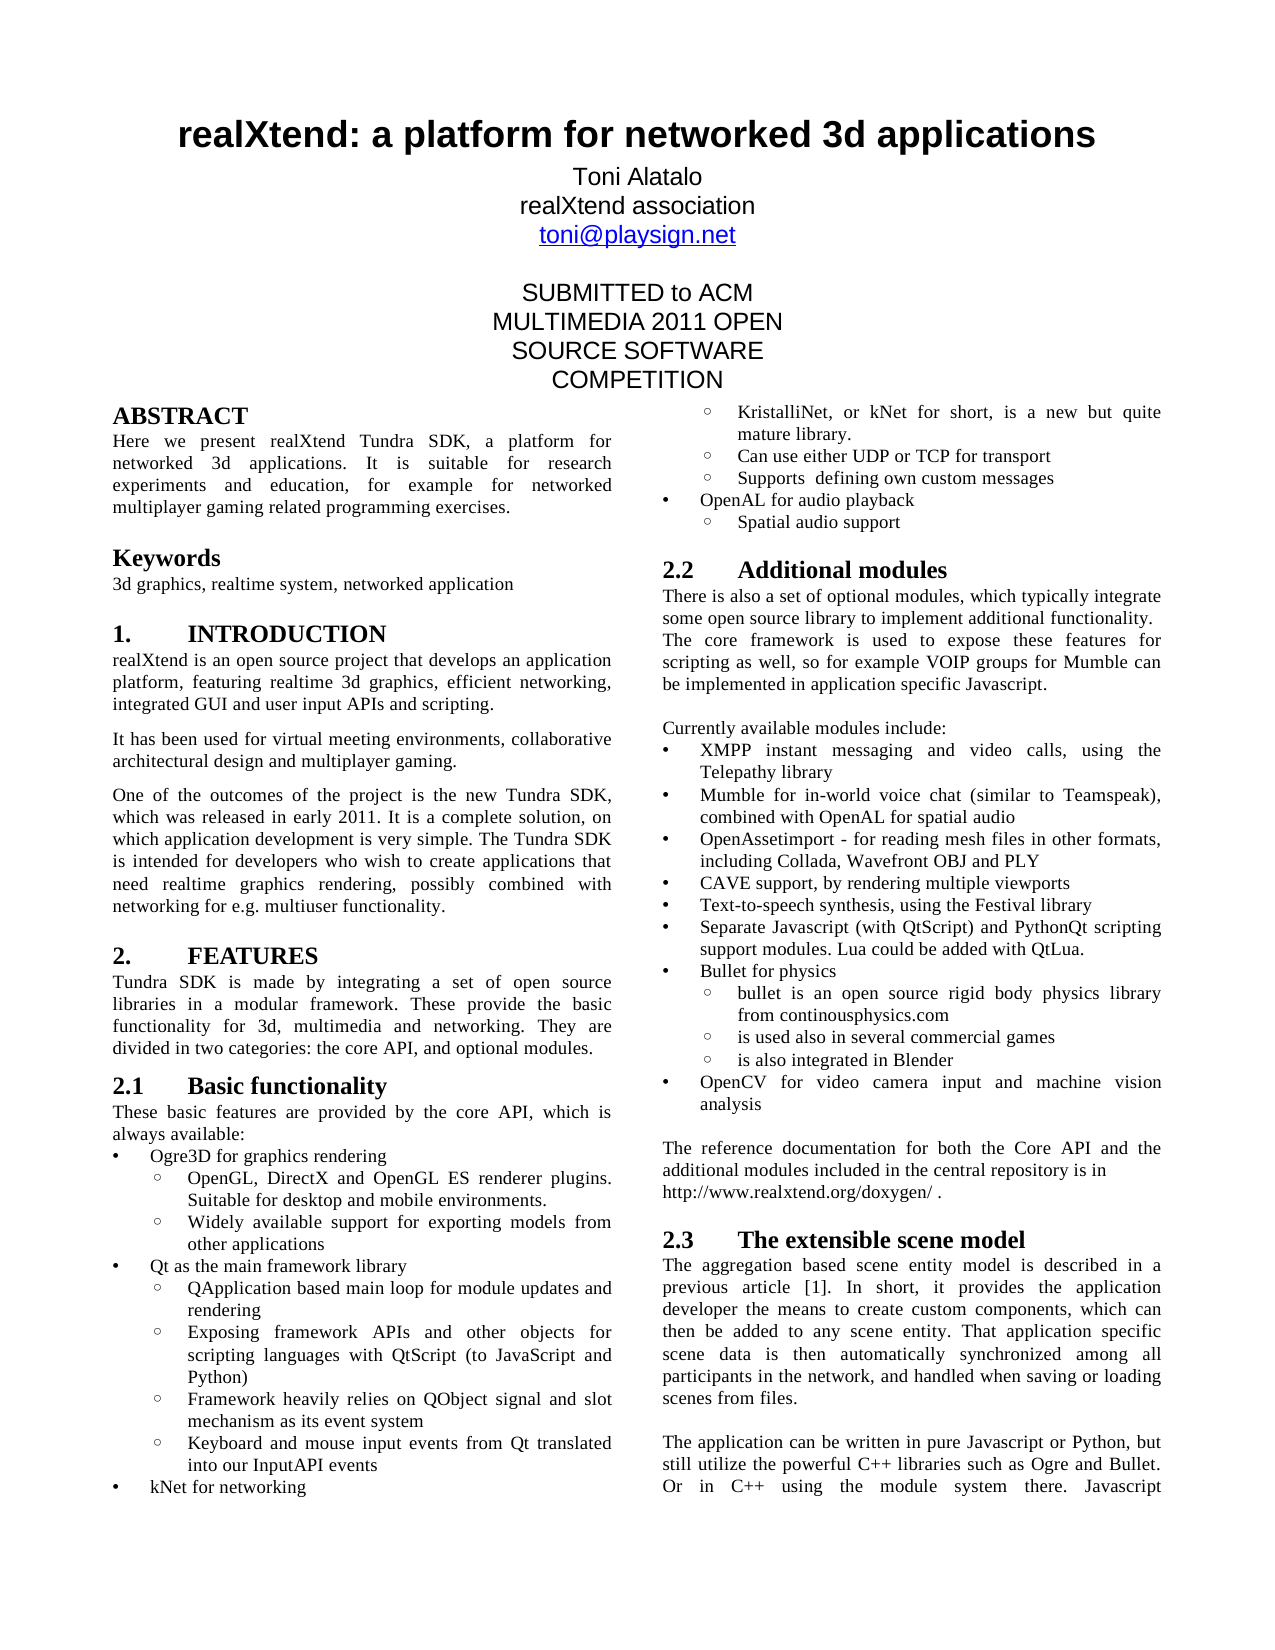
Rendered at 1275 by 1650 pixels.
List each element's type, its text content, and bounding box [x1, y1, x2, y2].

list Spatial audio support [700, 511, 1162, 533]
text One of the outcomes of the project is the new Tundra SDK, which was released in early 2011. It is a complete solution, on which application development is very simple. The Tundra SDK is intended for developers who wish to create applications that need realtime graphics rendering, possibly combined with networking for e.g. multiuser functionality. [112, 783, 613, 916]
list Separate Javascript (with QtScript) and PythonQt scripting support modules. Lua could be added with QtLua. [662, 915, 1162, 959]
text Currently available modules include: [662, 717, 1162, 739]
text 3d graphics, realtime system, networked application [112, 572, 613, 594]
list Supports defining own custom messages [700, 467, 1162, 489]
text Toni Alatalo [462, 162, 812, 191]
text The core framework is used to expose these features for scripting as well, so for example VOIP groups for Mumble can be implemented in application specific Javascript. [662, 628, 1162, 694]
list Bullet for physics [662, 959, 1162, 982]
text Tundra SDK is made by integrating a set of open source libraries in a modular framework. These provide the basic functionality for 3d, multimedia and networking. They are divided in two categories: the core API, and optional modules. [112, 970, 613, 1058]
text The aggregation based scene entity model is described in a previous article [1]. In short, it provides the application developer the means to create custom components, which can then be added to any scene entity. That application specific scene data is then automatically synchronized among all participants in the network, and handled when saving or loading scenes from files. [662, 1254, 1162, 1408]
list OpenAssetimport - for reading mesh files in other formats, including Collada, Wavefront OBJ and PLY [662, 827, 1162, 871]
subtitle FEATURES [112, 941, 613, 970]
text Keywords [112, 543, 613, 572]
text It has been used for virtual meeting environments, collaborative architectural design and multiplayer gaming. [112, 727, 613, 771]
subtitle INTRODUCTION [112, 619, 613, 648]
text There is also a set of optional modules, which typically integrate some open source library to implement additional functionality. [662, 584, 1162, 628]
subtitle The extensible scene model [662, 1224, 1162, 1254]
text The reference documentation for both the Core API and the additional modules included in the central repository is in [662, 1136, 1162, 1180]
text http://www.realxtend.org/doxygen/ . [662, 1180, 1162, 1202]
list is also integrated in Blender [700, 1048, 1162, 1070]
list bullet is an open source rigid body physics library from continousphysics.com [700, 982, 1162, 1026]
text realXtend association [462, 191, 812, 220]
list KristalliNet, or kNet for short, is a new but quite mature library. [700, 401, 1162, 445]
list kNet for networking [112, 1475, 613, 1497]
subtitle Basic functionality [112, 1071, 613, 1100]
text The application can be written in pure Javascript or Python, but still utilize the powerful C++ libraries such as Ogre and Bullet. Or in C++ using the module system there. Javascript [662, 1430, 1162, 1497]
list Exposing framework APIs and other objects for scripting languages with QtScript (to JavaScript and Python) [150, 1321, 613, 1387]
list XMPP instant messaging and video calls, using the Telepathy library [662, 739, 1162, 783]
list is used also in several commercial games [700, 1026, 1162, 1048]
text Here we present realXtend Tundra SDK, a platform for networked 3d applications. It is suitable for research experiments and education, for example for networked multiplayer gaming related programming exercises. [112, 429, 613, 518]
text realXtend is an open source project that develops an application platform, featuring realtime 3d graphics, efficient networking, integrated GUI and user input APIs and scripting. [112, 648, 613, 714]
list Text-to-speech synthesis, using the Festival library [662, 893, 1162, 915]
list Widely available support for exporting models from other applications [150, 1210, 613, 1254]
list QApplication based main loop for module updates and rendering [150, 1277, 613, 1321]
text toni@playsign.net [462, 220, 812, 249]
list OpenGL, DirectX and OpenGL ES renderer plugins. Suitable for desktop and mobile environments. [150, 1166, 613, 1210]
list Can use either UDP or TCP for transport [700, 445, 1162, 467]
list Keyboard and mouse input events from Qt translated into our InputAPI events [150, 1431, 613, 1475]
list OpenCV for video camera input and machine vision analysis [662, 1070, 1162, 1114]
text These basic features are provided by the core API, which is always available: [112, 1100, 613, 1144]
title realXtend: a platform for networked 3d applications [112, 112, 1162, 156]
text SUBMITTED to ACM MULTIMEDIA 2011 OPEN SOURCE SOFTWARE COMPETITION [462, 278, 812, 394]
text ABSTRACT [112, 401, 613, 429]
list Framework heavily relies on QObject signal and slot mechanism as its event system [150, 1387, 613, 1431]
list OpenAL for audio playback [662, 489, 1162, 511]
list Mumble for in-world voice chat (similar to Teamspeak), combined with OpenAL for spatial audio [662, 783, 1162, 827]
list Qt as the main framework library [112, 1254, 613, 1277]
subtitle Additional modules [662, 555, 1162, 584]
list Ogre3D for graphics rendering [112, 1144, 613, 1166]
list CAVE support, by rendering multiple viewports [662, 871, 1162, 893]
